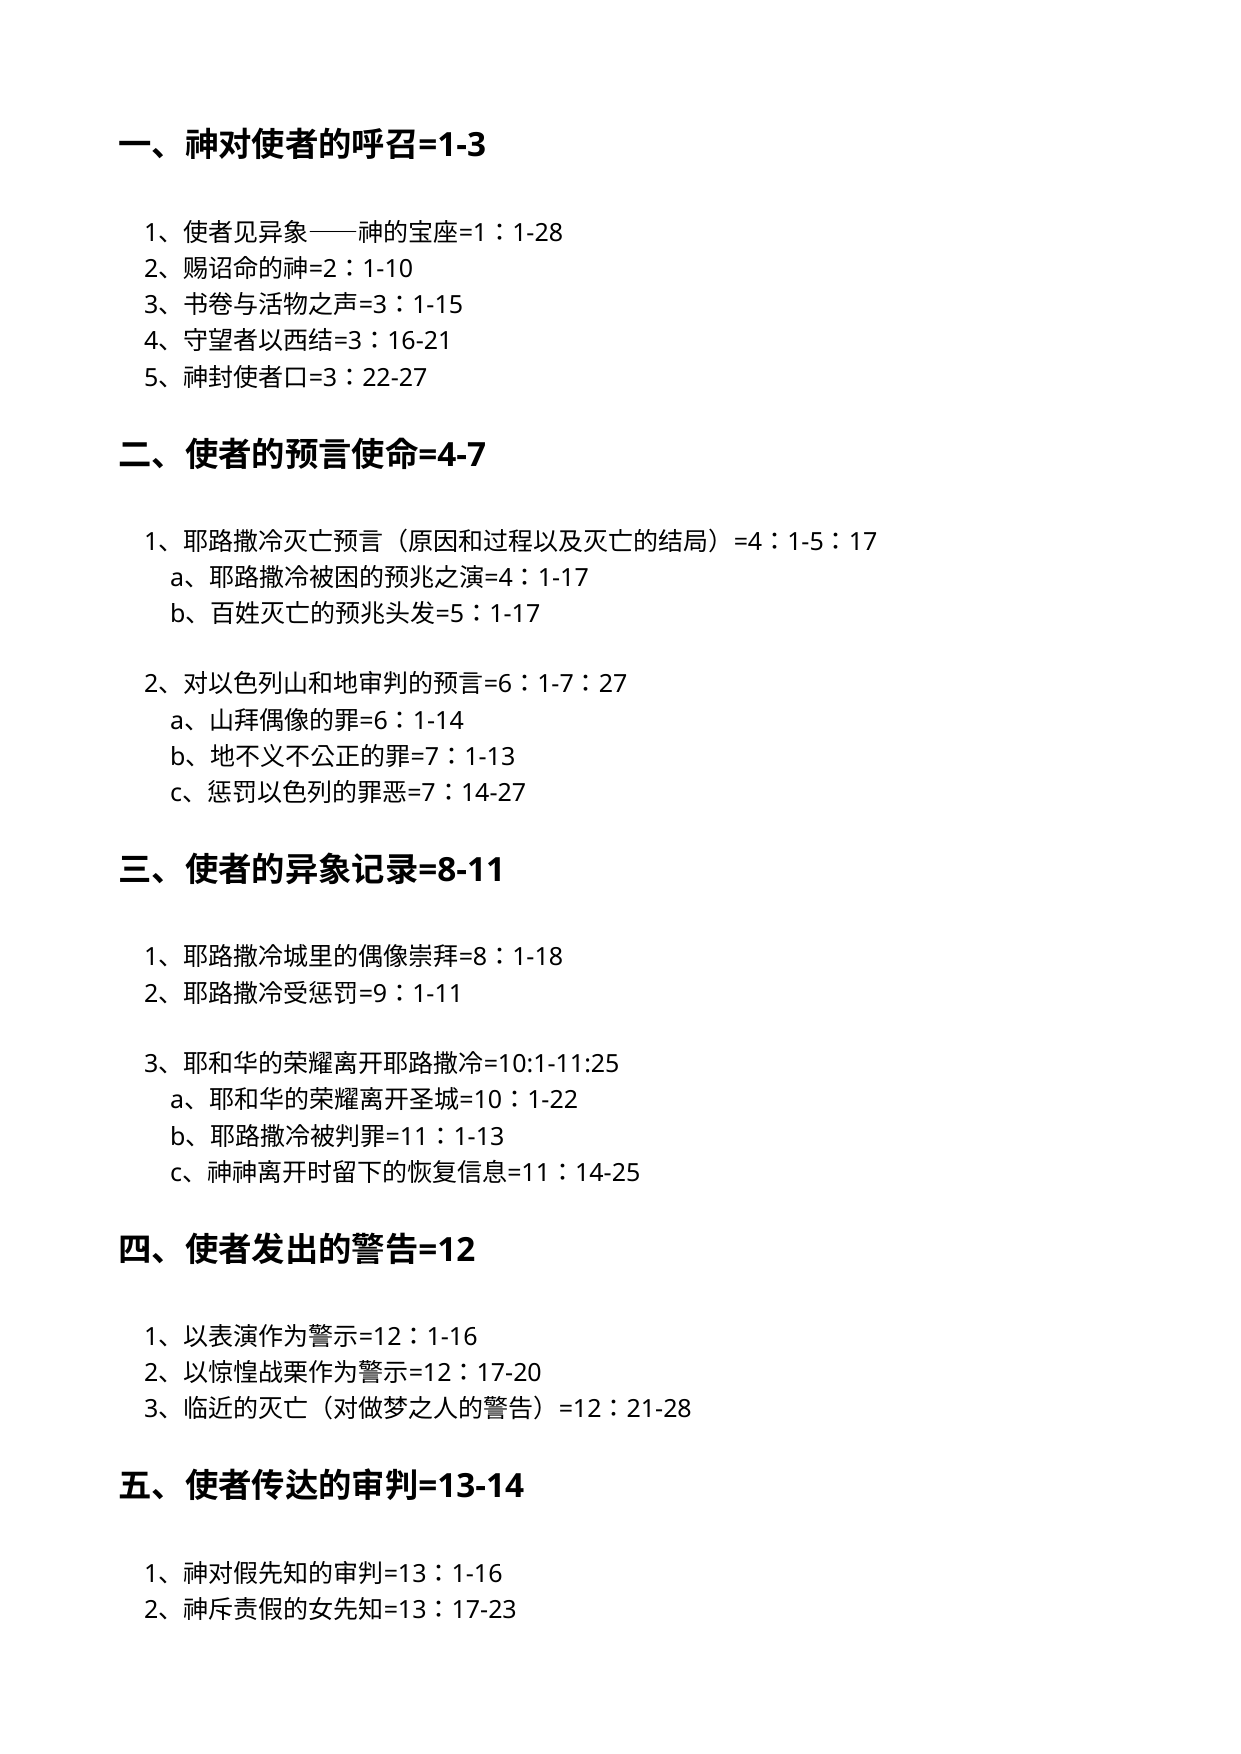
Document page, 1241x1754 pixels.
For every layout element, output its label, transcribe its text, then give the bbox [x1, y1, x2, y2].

text 5、神封使者口=3：22-27 [118, 357, 1122, 393]
text 二、使者的预言使命=4-7 [118, 427, 1122, 476]
text 3、书卷与活物之声=3：1-15 [118, 284, 1122, 321]
text 1、神对假先知的审判=13：1-16 [118, 1553, 1122, 1589]
text 一、神对使者的呼召=1-3 [118, 118, 1122, 167]
text 1、耶路撒冷城里的偶像崇拜=8：1-18 [118, 937, 1122, 973]
text a、耶和华的荣耀离开圣城=10：1-22 [118, 1080, 1122, 1116]
text 三、使者的异象记录=8-11 [118, 843, 1122, 891]
text 2、对以色列山和地审判的预言=6：1-7：27 [118, 664, 1122, 700]
text 四、使者发出的警告=12 [118, 1222, 1122, 1271]
text b、百姓灭亡的预兆头发=5：1-17 [118, 594, 1122, 630]
text b、耶路撒冷被判罪=11：1-13 [118, 1116, 1122, 1152]
text 3、临近的灭亡（对做梦之人的警告）=12：21-28 [118, 1389, 1122, 1425]
text 五、使者传达的审判=13-14 [118, 1459, 1122, 1508]
text 2、赐诏命的神=2：1-10 [118, 248, 1122, 284]
text a、山拜偶像的罪=6：1-14 [118, 700, 1122, 736]
text 1、使者见异象——神的宝座=1：1-28 [118, 212, 1122, 248]
text 2、以惊惶战栗作为警示=12：17-20 [118, 1353, 1122, 1389]
text b、地不义不公正的罪=7：1-13 [118, 736, 1122, 773]
text c、惩罚以色列的罪恶=7：14-27 [118, 773, 1122, 809]
text c、神神离开时留下的恢复信息=11：14-25 [118, 1152, 1122, 1188]
text 1、以表演作为警示=12：1-16 [118, 1316, 1122, 1353]
text 3、耶和华的荣耀离开耶路撒冷=10:1-11:25 [118, 1043, 1122, 1080]
text 1、耶路撒冷灭亡预言（原因和过程以及灭亡的结局）=4：1-5：17 [118, 521, 1122, 557]
text a、耶路撒冷被困的预兆之演=4：1-17 [118, 557, 1122, 594]
text 4、守望者以西结=3：16-21 [118, 321, 1122, 357]
text 2、神斥责假的女先知=13：17-23 [118, 1589, 1122, 1626]
text 2、耶路撒冷受惩罚=9：1-11 [118, 973, 1122, 1009]
